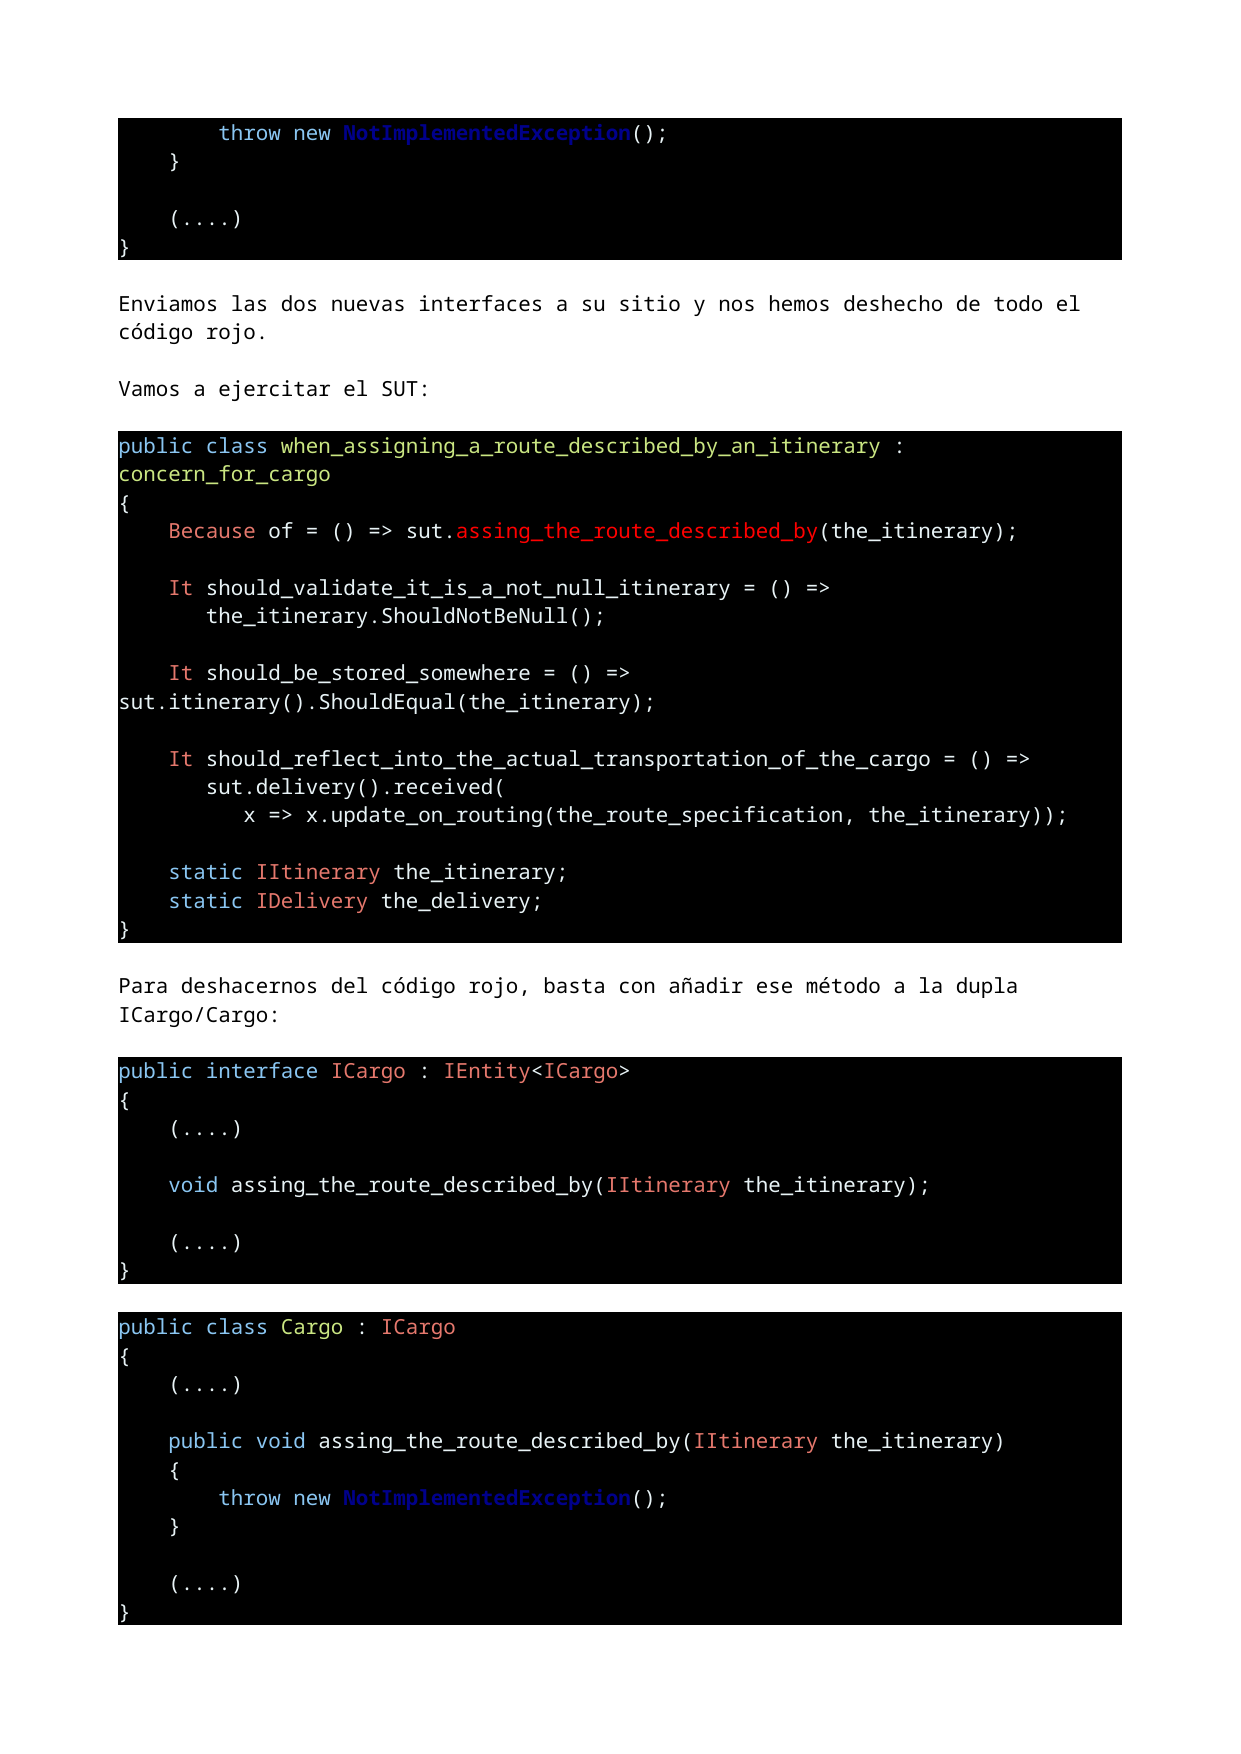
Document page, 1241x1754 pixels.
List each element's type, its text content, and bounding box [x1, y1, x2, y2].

text void assing_the_route_described_by(IItinerary the_itinerary); [118, 1170, 1122, 1199]
text public class when_assigning_a_route_described_by_an_itinerary : concern_for_cargo [118, 431, 1122, 488]
text { [118, 1455, 1122, 1483]
text (....) [118, 1568, 1122, 1597]
text } [118, 1256, 1122, 1284]
text public interface ICargo : IEntity<ICargo> [118, 1057, 1122, 1085]
text (....) [118, 1113, 1122, 1142]
text { [118, 1341, 1122, 1369]
text It should_validate_it_is_a_not_null_itinerary = () => [118, 573, 1122, 602]
text { [118, 1085, 1122, 1113]
text throw new NotImplementedException(); [118, 1483, 1122, 1512]
text It should_reflect_into_the_actual_transportation_of_the_cargo = () => [118, 744, 1122, 772]
text (....) [118, 1227, 1122, 1256]
text x => x.update_on_routing(the_route_specification, the_itinerary)); [118, 801, 1122, 829]
text (....) [118, 1369, 1122, 1398]
text the_itinerary.ShouldNotBeNull(); [118, 602, 1122, 630]
text Because of = () => sut.assing_the_route_described_by(the_itinerary); [118, 516, 1122, 545]
text static IDelivery the_delivery; [118, 886, 1122, 914]
text Para deshacernos del código rojo, basta con añadir ese método a la dupla ICargo/Cargo: [118, 971, 1122, 1028]
text throw new NotImplementedException(); [118, 118, 1122, 147]
text } [118, 147, 1122, 175]
text (....) [118, 203, 1122, 232]
text } [118, 1512, 1122, 1540]
text } [118, 914, 1122, 943]
text } [118, 1597, 1122, 1625]
text public class Cargo : ICargo [118, 1312, 1122, 1341]
text public void assing_the_route_described_by(IItinerary the_itinerary) [118, 1426, 1122, 1455]
text { [118, 488, 1122, 516]
text sut.delivery().received( [118, 772, 1122, 801]
text It should_be_stored_somewhere = () => sut.itinerary().ShouldEqual(the_itinerary); [118, 658, 1122, 715]
text static IItinerary the_itinerary; [118, 857, 1122, 886]
text } [118, 232, 1122, 260]
text Enviamos las dos nuevas interfaces a su sitio y nos hemos deshecho de todo el código rojo. [118, 289, 1122, 346]
text Vamos a ejercitar el SUT: [118, 374, 1122, 402]
